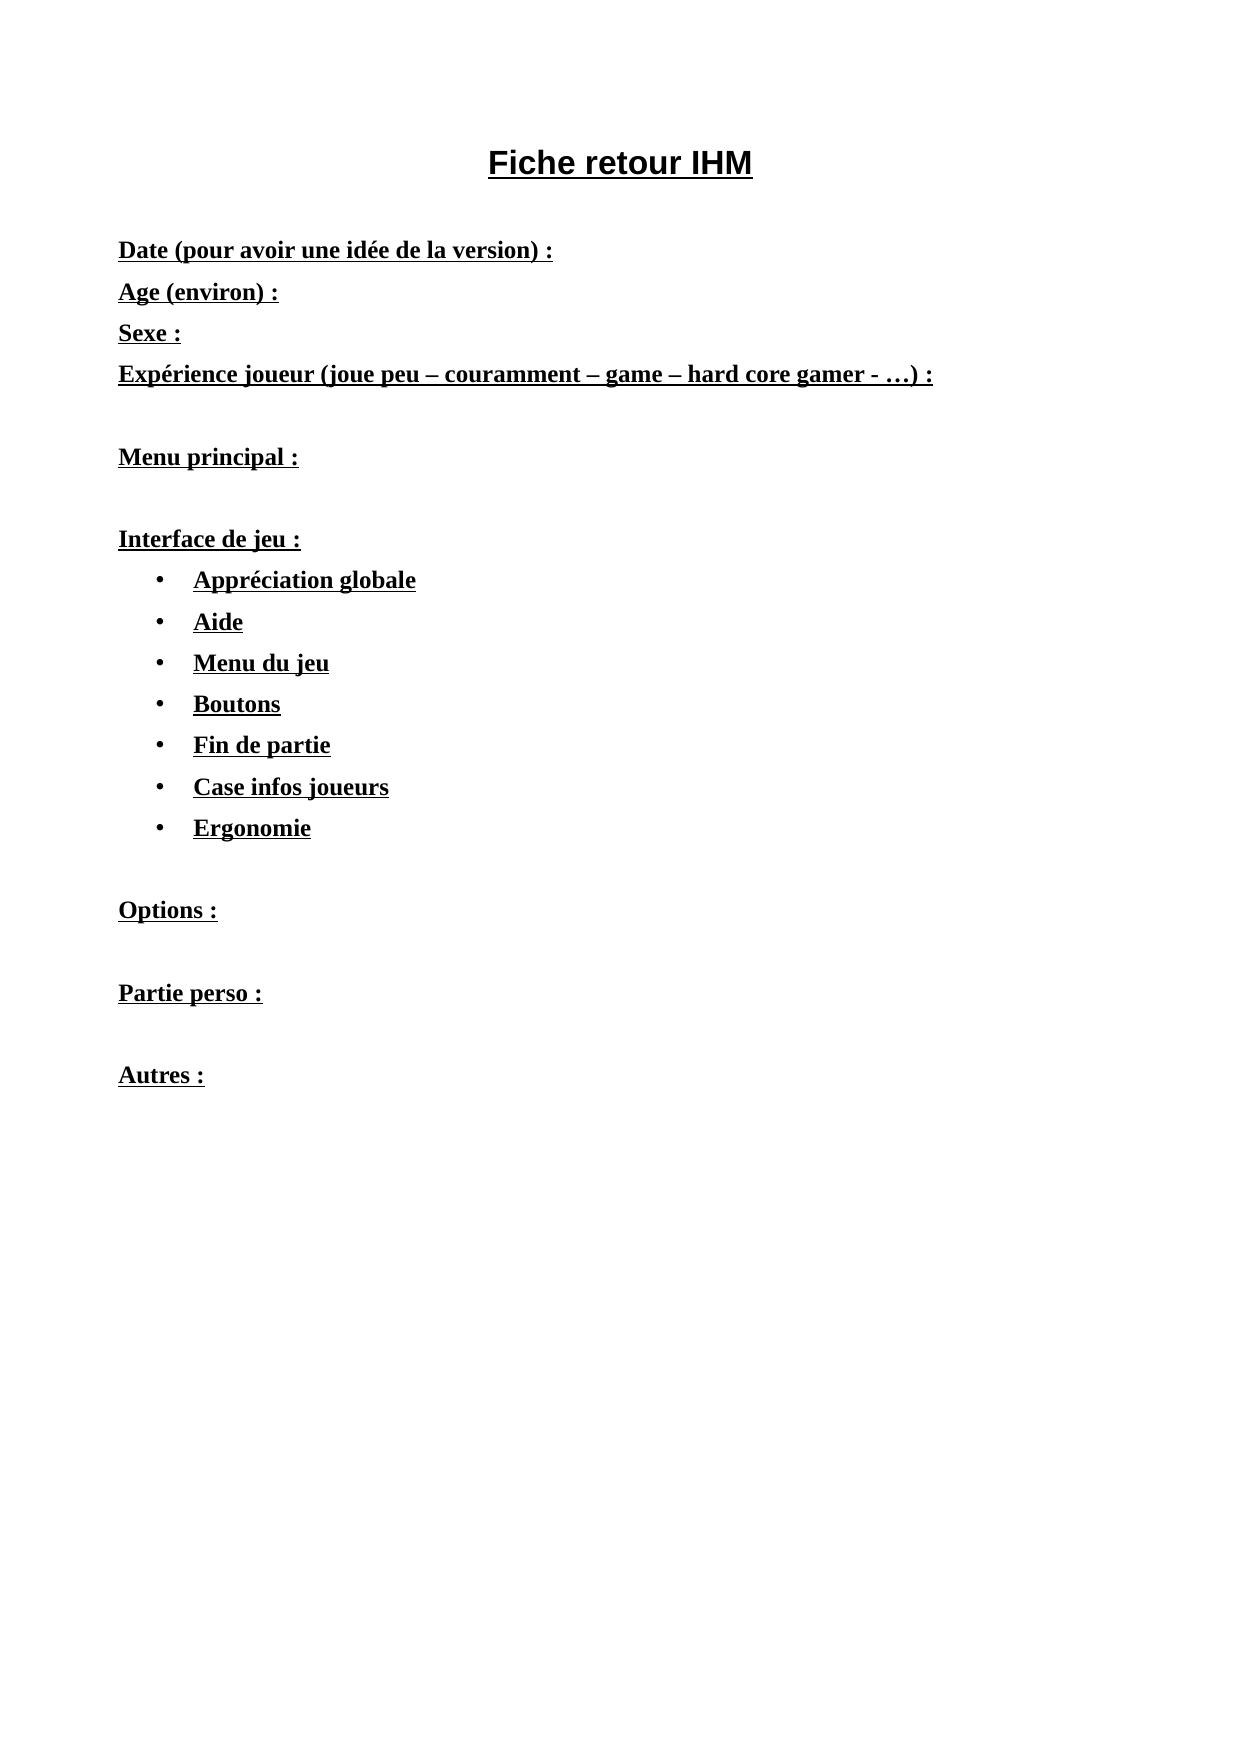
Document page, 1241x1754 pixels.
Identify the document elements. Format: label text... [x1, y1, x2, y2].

text Partie perso : [118, 978, 1122, 1007]
list Menu du jeu [156, 648, 1122, 677]
list Boutons [156, 689, 1122, 718]
text Age (environ) : [118, 277, 1122, 306]
text Date (pour avoir une idée de la version) : [118, 236, 1122, 264]
text Options : [118, 896, 1122, 924]
list Fin de partie [156, 731, 1122, 759]
text Expérience joueur (joue peu – couramment – game – hard core gamer - …) : [118, 359, 1122, 388]
list Case infos joueurs [156, 772, 1122, 801]
text Sexe : [118, 318, 1122, 347]
list Ergonomie [156, 813, 1122, 842]
text Interface de jeu : [118, 524, 1122, 553]
list Appréciation globale [156, 566, 1122, 594]
text Autres : [118, 1061, 1122, 1089]
list Aide [156, 607, 1122, 636]
text Menu principal : [118, 442, 1122, 471]
subtitle Fiche retour IHM [118, 143, 1122, 182]
